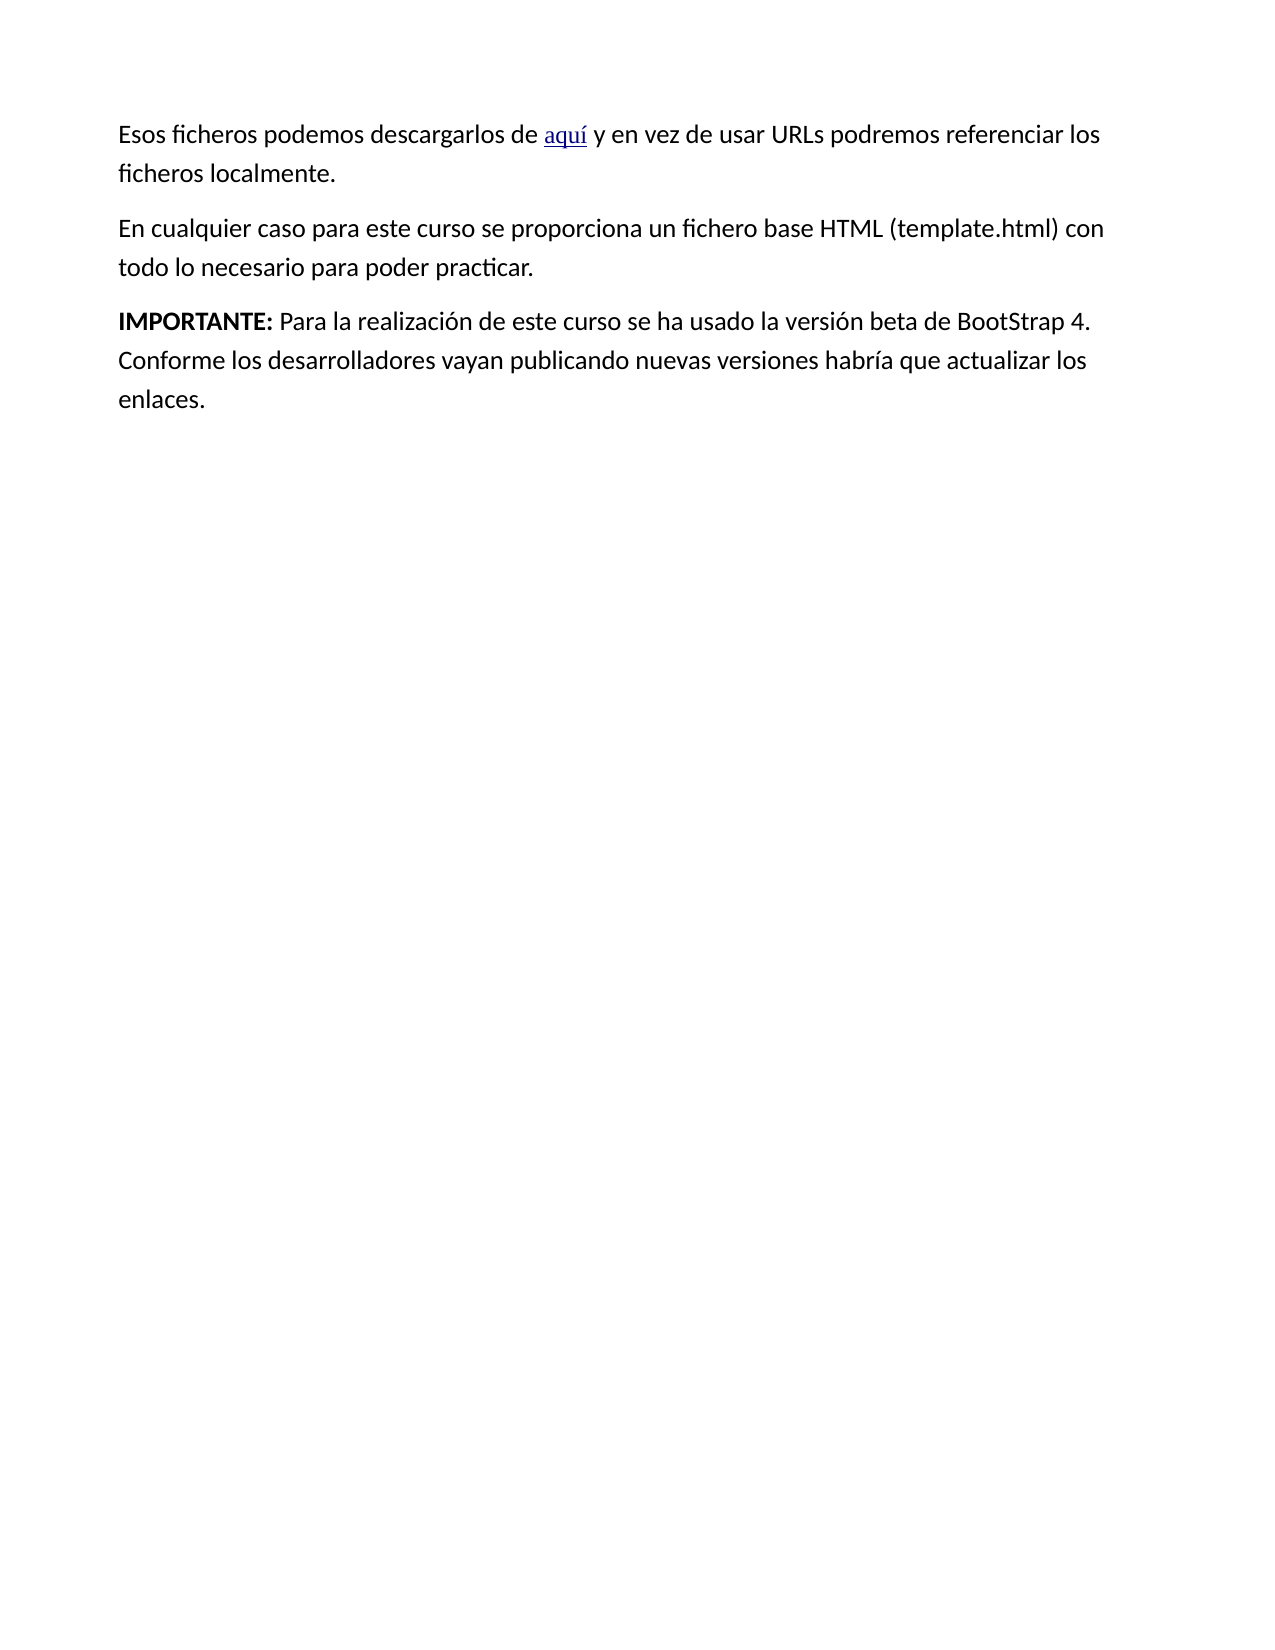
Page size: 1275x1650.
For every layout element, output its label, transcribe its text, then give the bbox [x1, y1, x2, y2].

text En cualquier caso para este curso se proporciona un fichero base HTML (template.html) con todo lo necesario para poder practicar. [118, 211, 1157, 283]
text IMPORTANTE: Para la realización de este curso se ha usado la versión beta de BootStrap 4. Conforme los desarrolladores vayan publicando nuevas versiones habría que actualizar los enlaces. [118, 305, 1157, 415]
text Esos ficheros podemos descargarlos de aquí y en vez de usar URLs podremos referenciar los ficheros localmente. [118, 118, 1157, 189]
